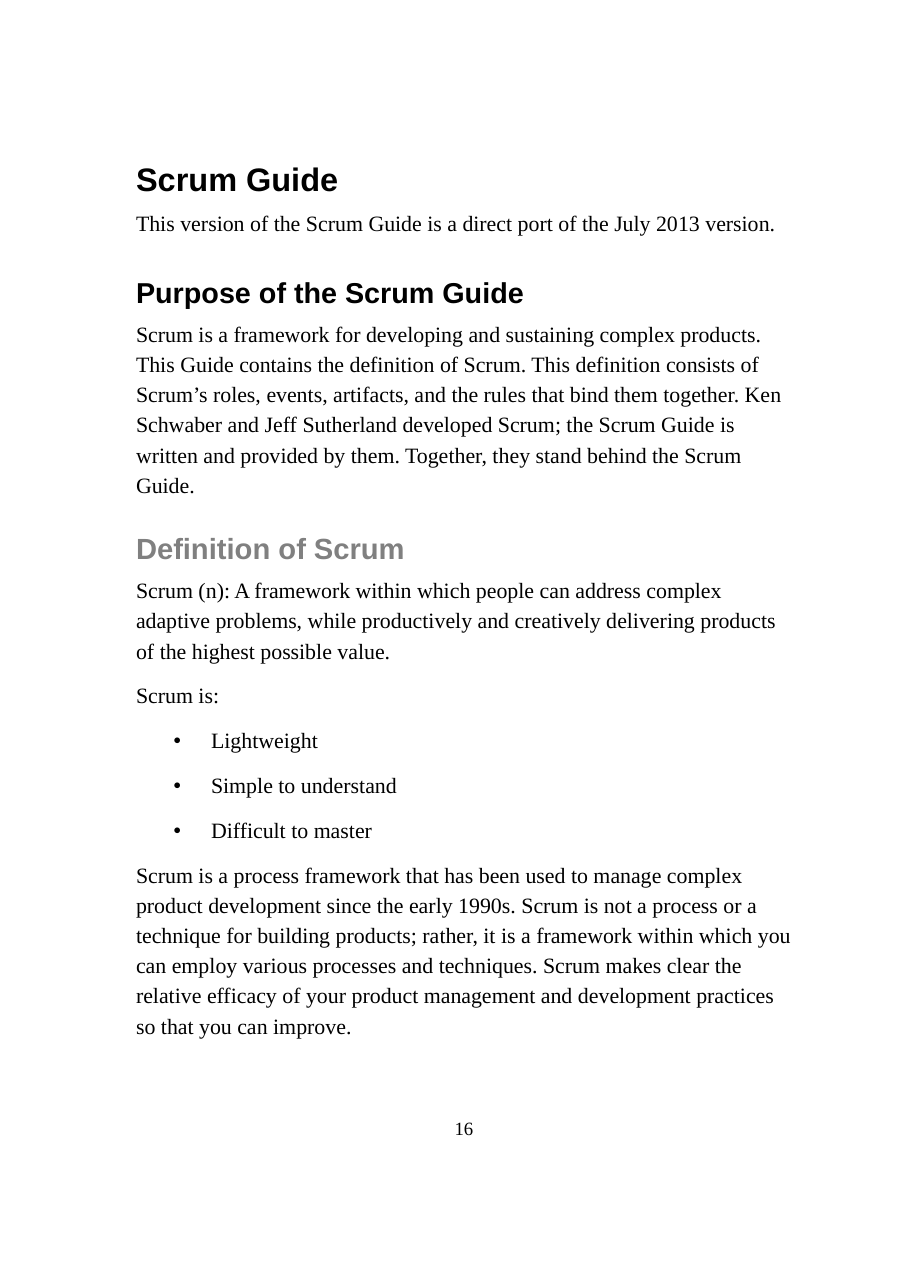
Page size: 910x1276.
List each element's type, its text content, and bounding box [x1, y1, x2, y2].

subtitle Purpose of the Scrum Guide [136, 276, 791, 309]
text Scrum (n): A framework within which people can address complex adaptive problems, while productively and creatively delivering products of the highest possible value. [136, 578, 791, 664]
subtitle Definition of Scrum [136, 532, 791, 566]
list Difficult to master [173, 818, 791, 843]
text Scrum is a process framework that has been used to manage complex product development since the early 1990s. Scrum is not a process or a technique for building products; rather, it is a framework within which you can employ various processes and techniques. Scrum makes clear the relative efficacy of your product management and development practices so that you can improve. [136, 863, 791, 1039]
list Lightweight [173, 728, 791, 753]
list Simple to understand [173, 773, 791, 798]
text Scrum is a framework for developing and sustaining complex products. This Guide contains the definition of Scrum. This definition consists of Scrum’s roles, events, artifacts, and the rules that bind them together. Ken Schwaber and Jeff Sutherland developed Scrum; the Scrum Guide is written and provided by them. Together, they stand behind the Scrum Guide. [136, 322, 791, 498]
text This version of the Scrum Guide is a direct port of the July 2013 version. [136, 211, 791, 236]
text Scrum is: [136, 683, 791, 709]
subtitle Scrum Guide [136, 161, 791, 198]
